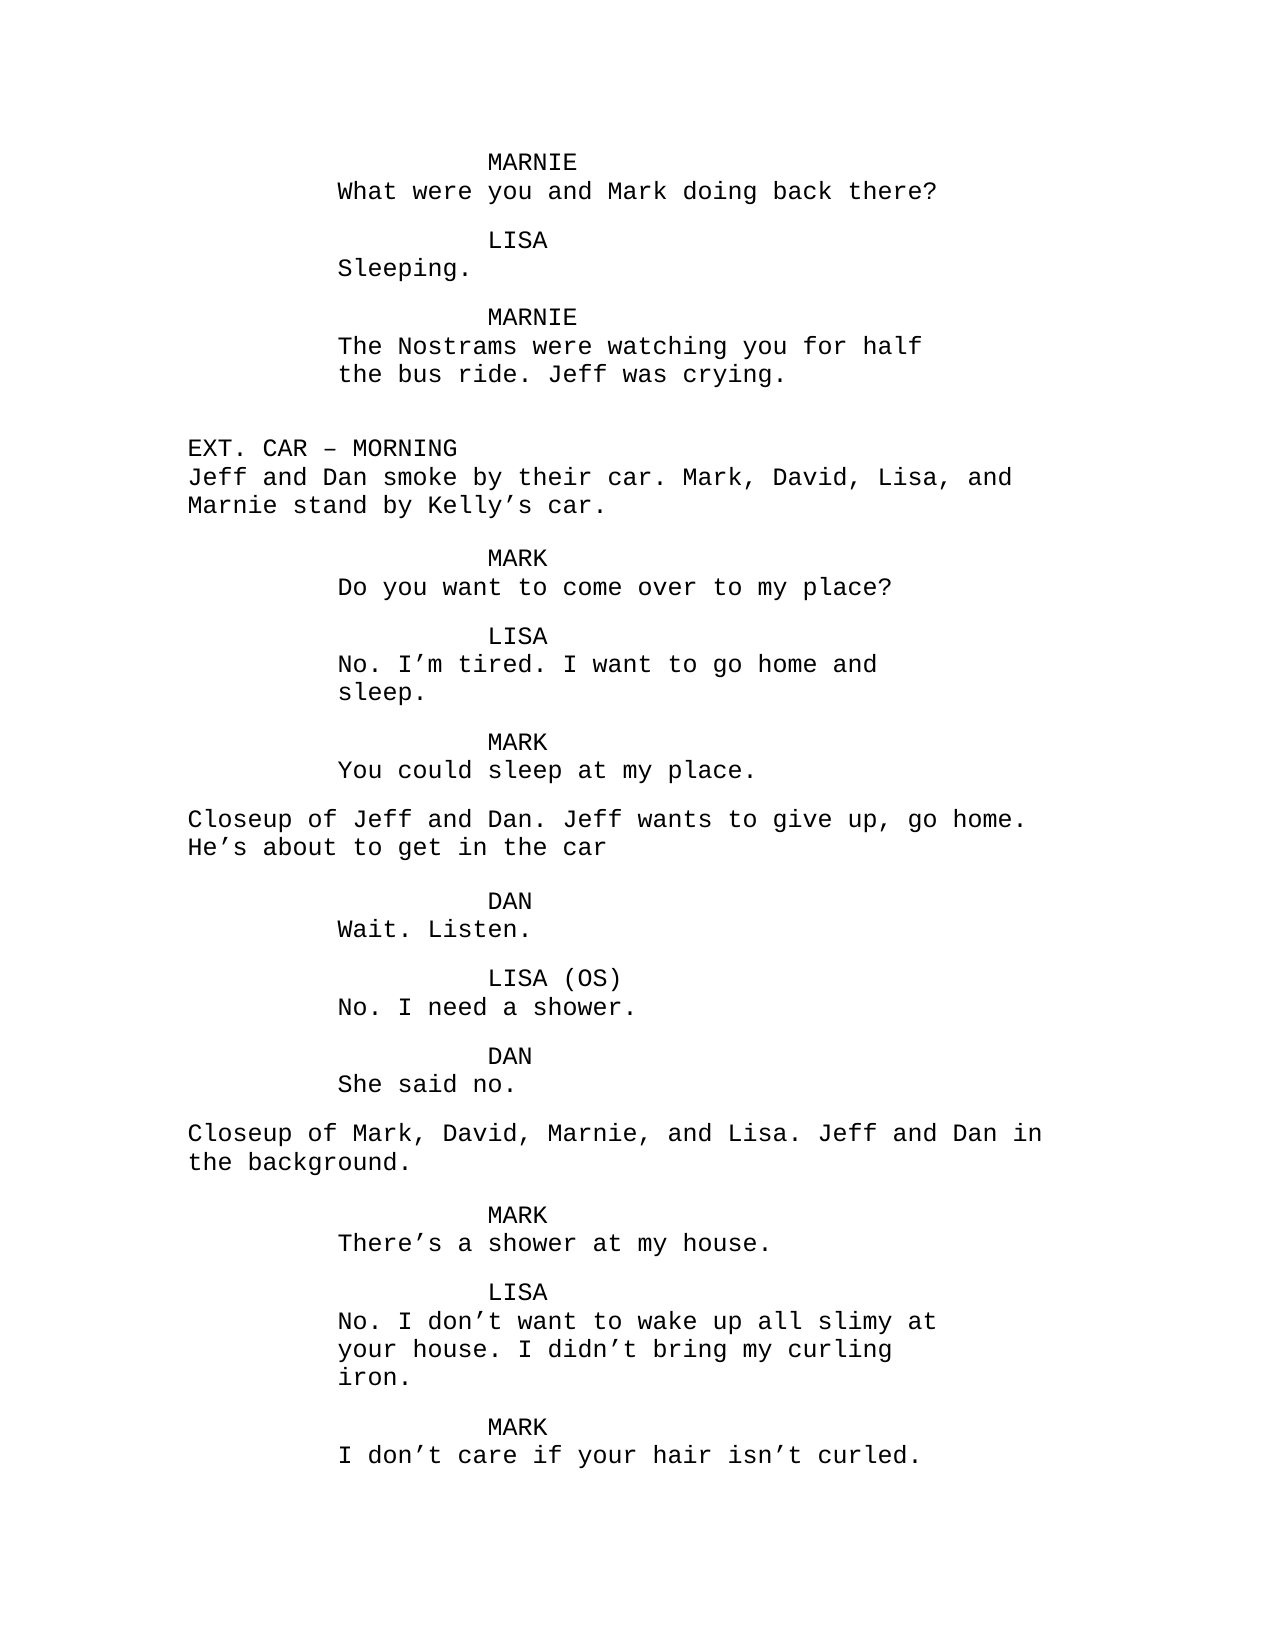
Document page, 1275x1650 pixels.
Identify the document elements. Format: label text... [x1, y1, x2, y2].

subtitle EXT. CAR – MORNING [187, 436, 1087, 464]
text Sleeping. [337, 256, 937, 284]
text MARK [187, 546, 1087, 574]
text No. I don’t want to wake up all slimy at your house. I didn’t bring my curling iron. [337, 1308, 937, 1393]
text Jeff and Dan smoke by their car. Mark, David, Lisa, and Marnie stand by Kelly’s car. [187, 464, 1087, 521]
text MARNIE [187, 150, 1087, 178]
text MARNIE [187, 305, 1087, 333]
text MARK [187, 1414, 1087, 1442]
text DAN [187, 888, 1087, 917]
text I don’t care if your hair isn’t curled. [337, 1442, 937, 1471]
text You could sleep at my place. [337, 757, 937, 786]
text Wait. Listen. [337, 917, 937, 945]
text LISA (OS) [187, 966, 1087, 994]
text No. I’m tired. I want to go home and sleep. [337, 652, 937, 708]
text DAN [187, 1043, 1087, 1072]
text Closeup of Mark, David, Marnie, and Lisa. Jeff and Dan in the background. [187, 1121, 1087, 1177]
text Do you want to come over to my place? [337, 574, 937, 602]
text What were you and Mark doing back there? [337, 178, 937, 207]
text MARK [187, 729, 1087, 757]
text LISA [187, 1280, 1087, 1308]
text MARK [187, 1202, 1087, 1231]
text Closeup of Jeff and Dan. Jeff wants to give up, go home. He’s about to get in the car [187, 807, 1087, 863]
text No. I need a shower. [337, 994, 937, 1022]
text There’s a shower at my house. [337, 1231, 937, 1259]
text LISA [187, 623, 1087, 652]
text LISA [187, 227, 1087, 256]
text The Nostrams were watching you for half the bus ride. Jeff was crying. [337, 333, 937, 390]
text She said no. [337, 1072, 937, 1100]
